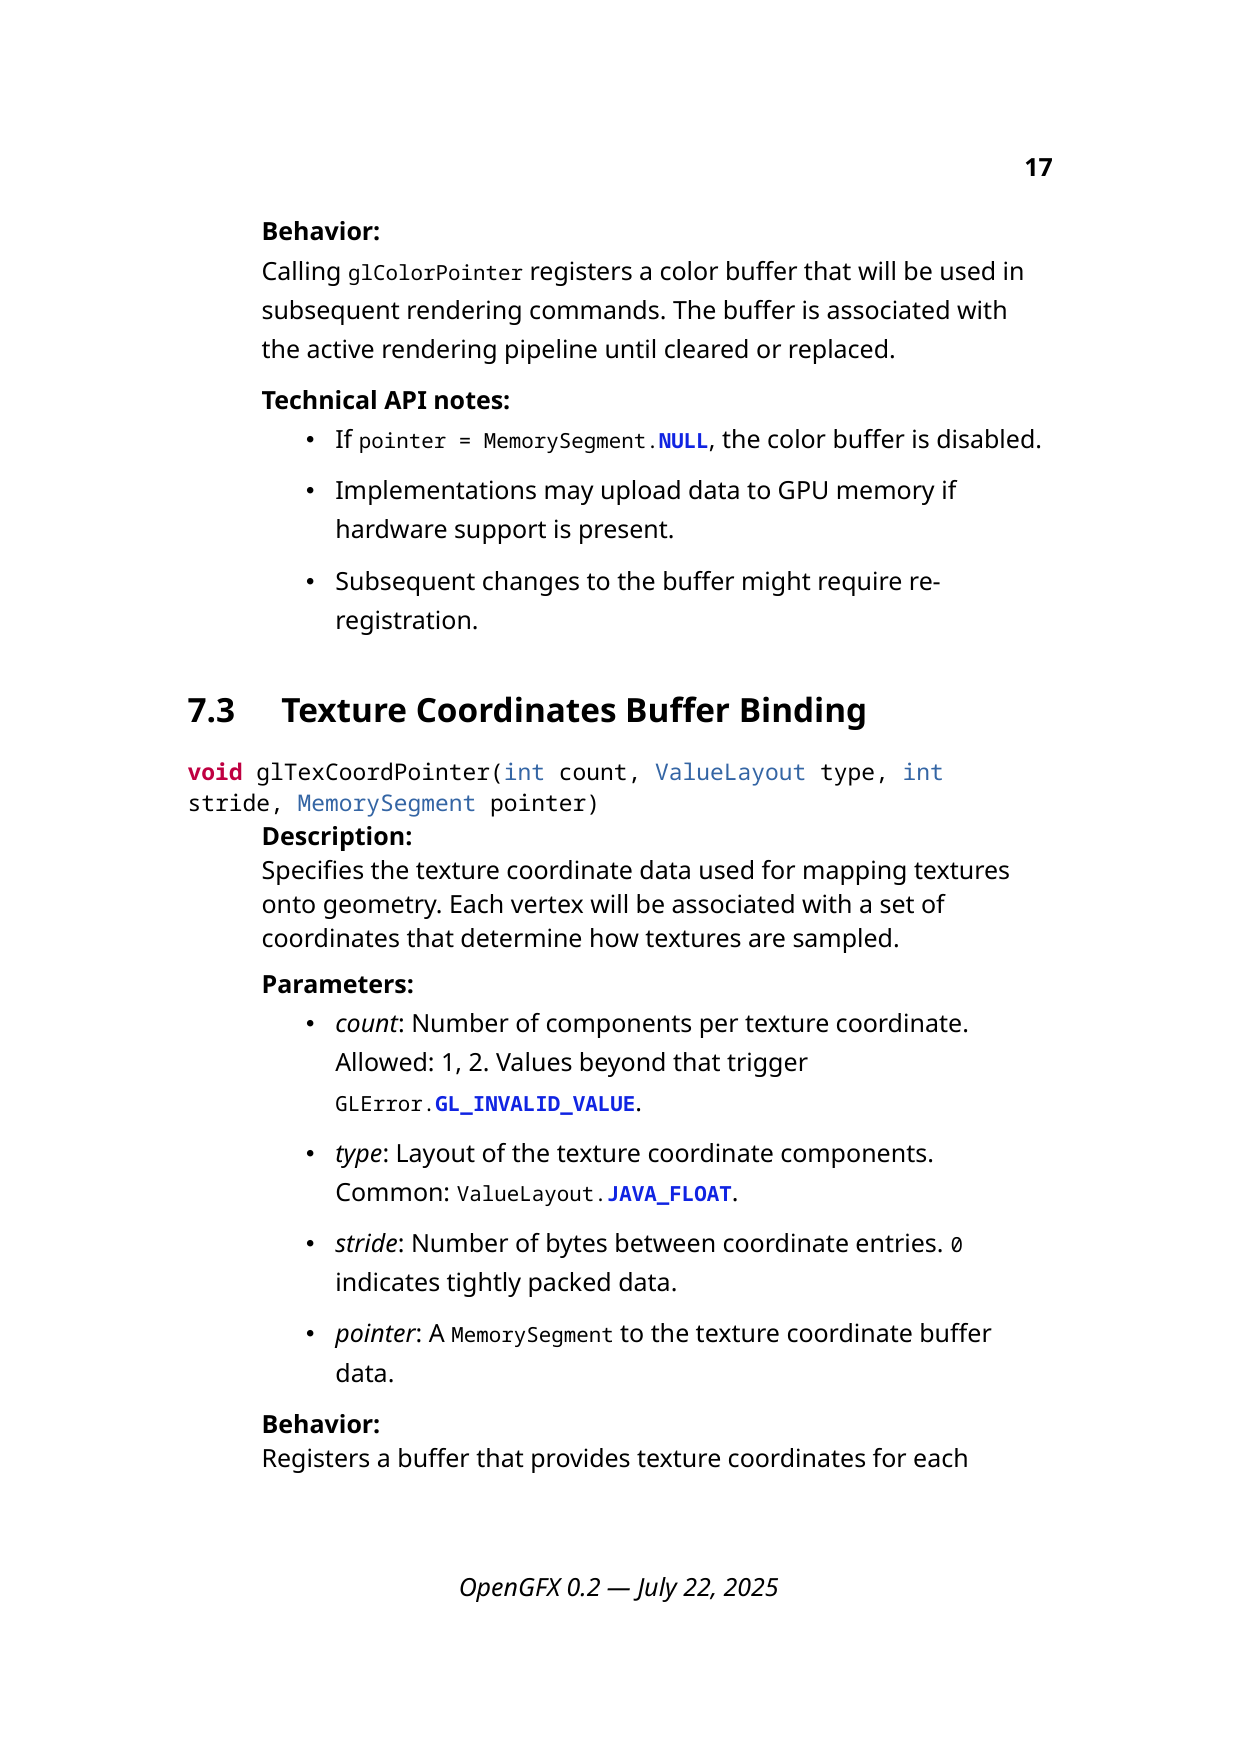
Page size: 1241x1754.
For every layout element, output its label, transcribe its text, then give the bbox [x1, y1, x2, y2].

text Parameters: [261, 967, 1053, 1001]
text Description: Specifies the texture coordinate data used for mapping textures onto geometry. Each vertex will be associated with a set of coordinates that determine how textures are sampled. [261, 818, 1053, 955]
text Behavior: Calling glColorPointer registers a color buffer that will be used in subsequent rendering commands. The buffer is associated with the active rendering pipeline until cleared or replaced. [261, 214, 1053, 366]
list Implementations may upload data to GPU memory if hardware support is present. [306, 473, 1053, 546]
text void glTexCoordPointer(int count, ValueLayout type, int stride, MemorySegment pointer) [187, 756, 1053, 818]
list stride: Number of bytes between coordinate entries. 0 indicates tightly packed data. [306, 1226, 1053, 1299]
list type: Layout of the texture coordinate components. Common: ValueLayout.JAVA_FLOAT. [306, 1135, 1053, 1209]
text Technical API notes: [261, 383, 1053, 417]
list If pointer = MemorySegment.NULL, the color buffer is disabled. [306, 422, 1053, 456]
list pointer: A MemorySegment to the texture coordinate buffer data. [306, 1316, 1053, 1389]
list count: Number of components per texture coordinate. Allowed: 1, 2. Values beyond that trigger GLError.GL_INVALID_VALUE. [306, 1006, 1053, 1118]
list Subsequent changes to the buffer might require re-registration. [306, 563, 1053, 637]
subtitle 7.3 Texture Coordinates Buffer Binding [187, 687, 1053, 732]
text Behavior: Registers a buffer that provides texture coordinates for each [261, 1406, 1053, 1474]
